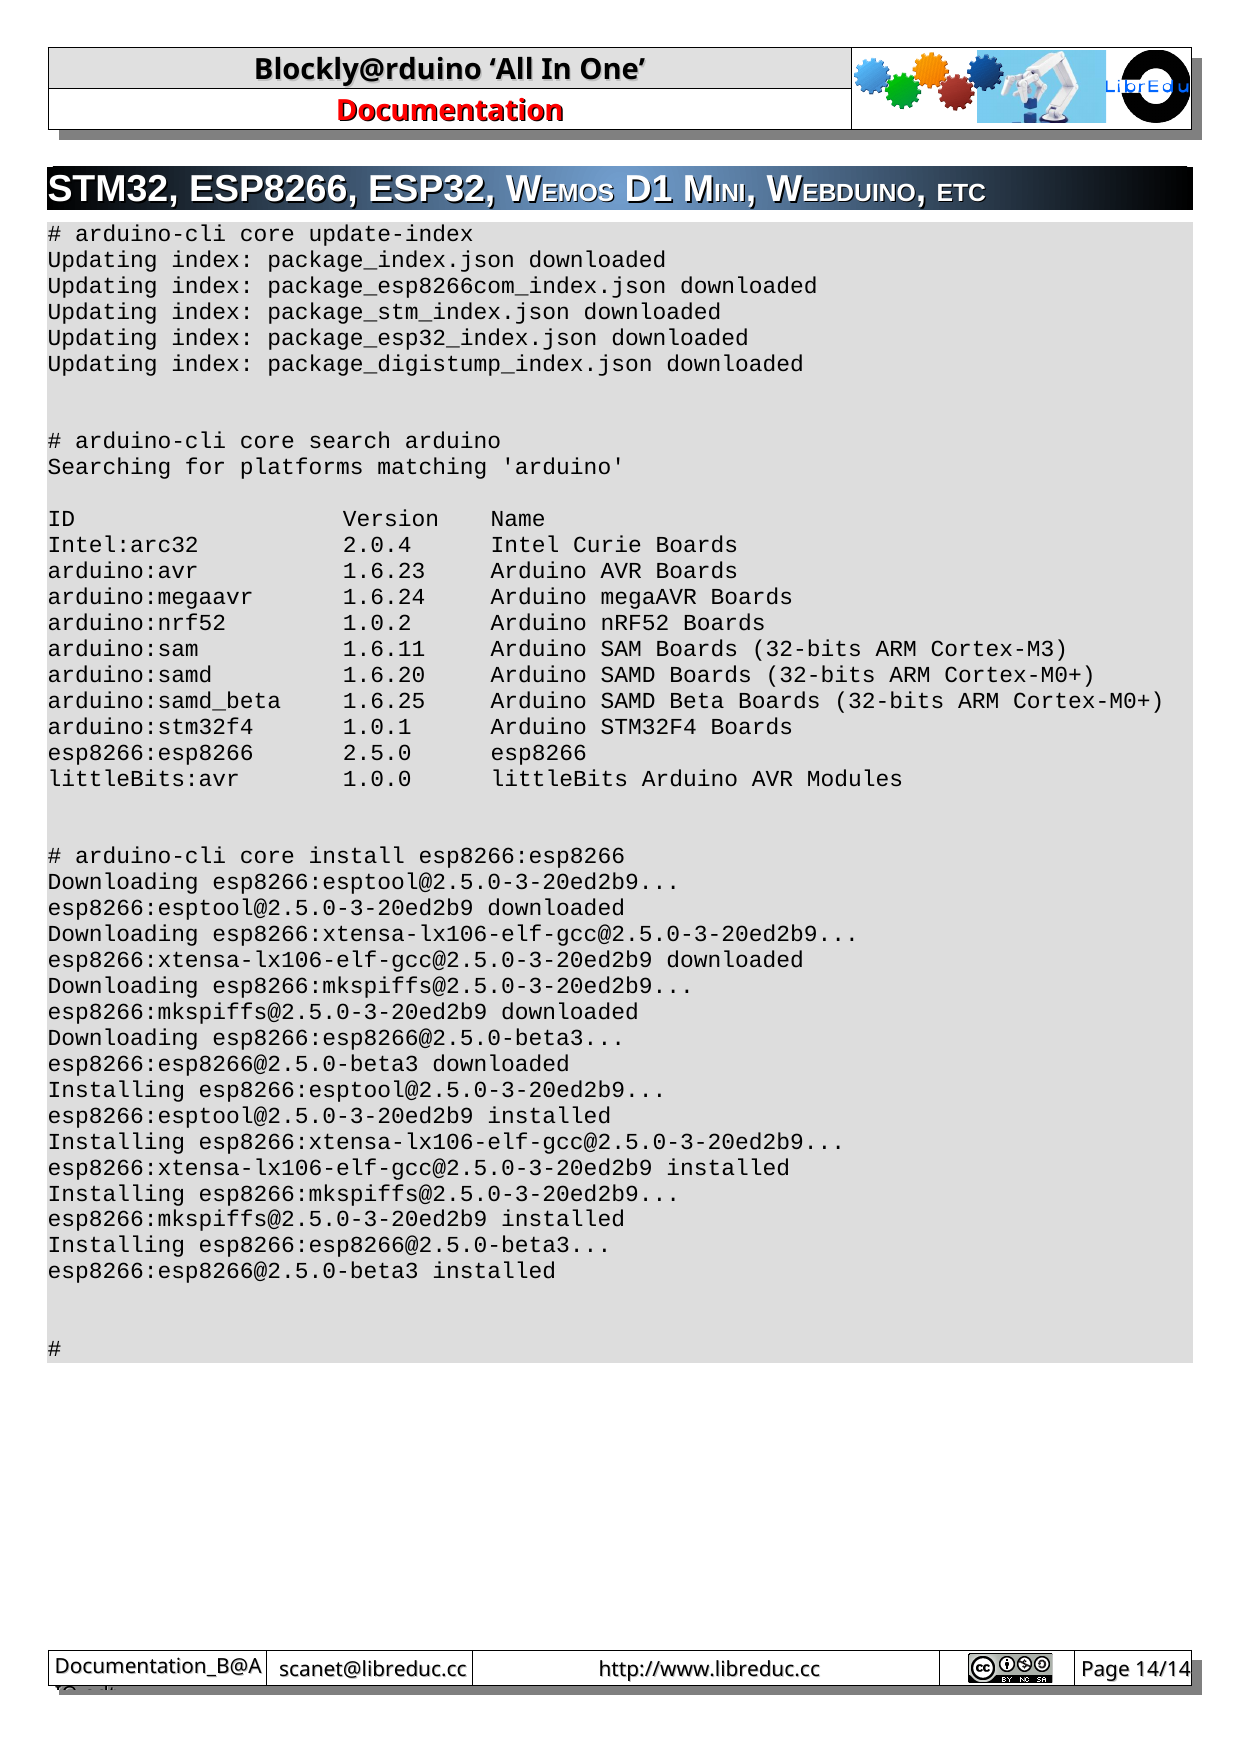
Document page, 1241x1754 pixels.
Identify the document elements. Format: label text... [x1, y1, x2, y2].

text littleBits:avr 1.0.0 littleBits Arduino AVR Modules [47, 767, 1193, 793]
text # arduino-cli core search arduino [47, 430, 1193, 456]
text arduino:nrf52 1.0.2 Arduino nRF52 Boards [47, 611, 1193, 637]
text arduino:avr 1.6.23 Arduino AVR Boards [47, 559, 1193, 585]
text arduino:samd 1.6.20 Arduino SAMD Boards (32-bits ARM Cortex-M0+) [47, 663, 1193, 689]
text Downloading esp8266:xtensa-lx106-elf-gcc@2.5.0-3-20ed2b9... [47, 922, 1193, 948]
text Installing esp8266:esp8266@2.5.0-beta3... [47, 1234, 1193, 1260]
text Downloading esp8266:esptool@2.5.0-3-20ed2b9... [47, 871, 1193, 897]
text ID Version Name [47, 507, 1193, 533]
text esp8266:esp8266@2.5.0-beta3 installed [47, 1260, 1193, 1286]
text Installing esp8266:esptool@2.5.0-3-20ed2b9... [47, 1078, 1193, 1104]
text Updating index: package_digistump_index.json downloaded [47, 352, 1193, 378]
text Installing esp8266:xtensa-lx106-elf-gcc@2.5.0-3-20ed2b9... [47, 1130, 1193, 1156]
text arduino:samd_beta 1.6.25 Arduino SAMD Beta Boards (32-bits ARM Cortex-M0+) [47, 689, 1193, 715]
text Downloading esp8266:esp8266@2.5.0-beta3... [47, 1026, 1193, 1052]
picture [977, 50, 1190, 123]
text esp8266:esp8266 2.5.0 esp8266 [47, 741, 1193, 767]
text Updating index: package_stm_index.json downloaded [47, 300, 1193, 326]
text Downloading esp8266:mkspiffs@2.5.0-3-20ed2b9... [47, 974, 1193, 1000]
picture [968, 1653, 1053, 1683]
text Intel:arc32 2.0.4 Intel Curie Boards [47, 533, 1193, 559]
text esp8266:esp8266@2.5.0-beta3 downloaded [47, 1052, 1193, 1078]
text esp8266:xtensa-lx106-elf-gcc@2.5.0-3-20ed2b9 installed [47, 1156, 1193, 1182]
text Searching for platforms matching 'arduino' [47, 456, 1193, 482]
text esp8266:esptool@2.5.0-3-20ed2b9 installed [47, 1104, 1193, 1130]
text Updating index: package_index.json downloaded [47, 248, 1193, 274]
text arduino:megaavr 1.6.24 Arduino megaAVR Boards [47, 585, 1193, 611]
text # arduino-cli core update-index [47, 222, 1193, 248]
subtitle STM32, ESP8266, ESP32, Wemos D1 Mini, Webduino, etc [47, 167, 1193, 210]
text esp8266:mkspiffs@2.5.0-3-20ed2b9 installed [47, 1208, 1193, 1234]
text arduino:sam 1.6.11 Arduino SAM Boards (32-bits ARM Cortex-M3) [47, 637, 1193, 663]
text arduino:stm32f4 1.0.1 Arduino STM32F4 Boards [47, 715, 1193, 741]
text esp8266:mkspiffs@2.5.0-3-20ed2b9 downloaded [47, 1000, 1193, 1026]
text Updating index: package_esp8266com_index.json downloaded [47, 274, 1193, 300]
text # arduino-cli core install esp8266:esp8266 [47, 845, 1193, 871]
text esp8266:esptool@2.5.0-3-20ed2b9 downloaded [47, 897, 1193, 922]
text # [47, 1337, 1193, 1363]
text esp8266:xtensa-lx106-elf-gcc@2.5.0-3-20ed2b9 downloaded [47, 948, 1193, 974]
text Updating index: package_esp32_index.json downloaded [47, 326, 1193, 352]
text Installing esp8266:mkspiffs@2.5.0-3-20ed2b9... [47, 1182, 1193, 1208]
